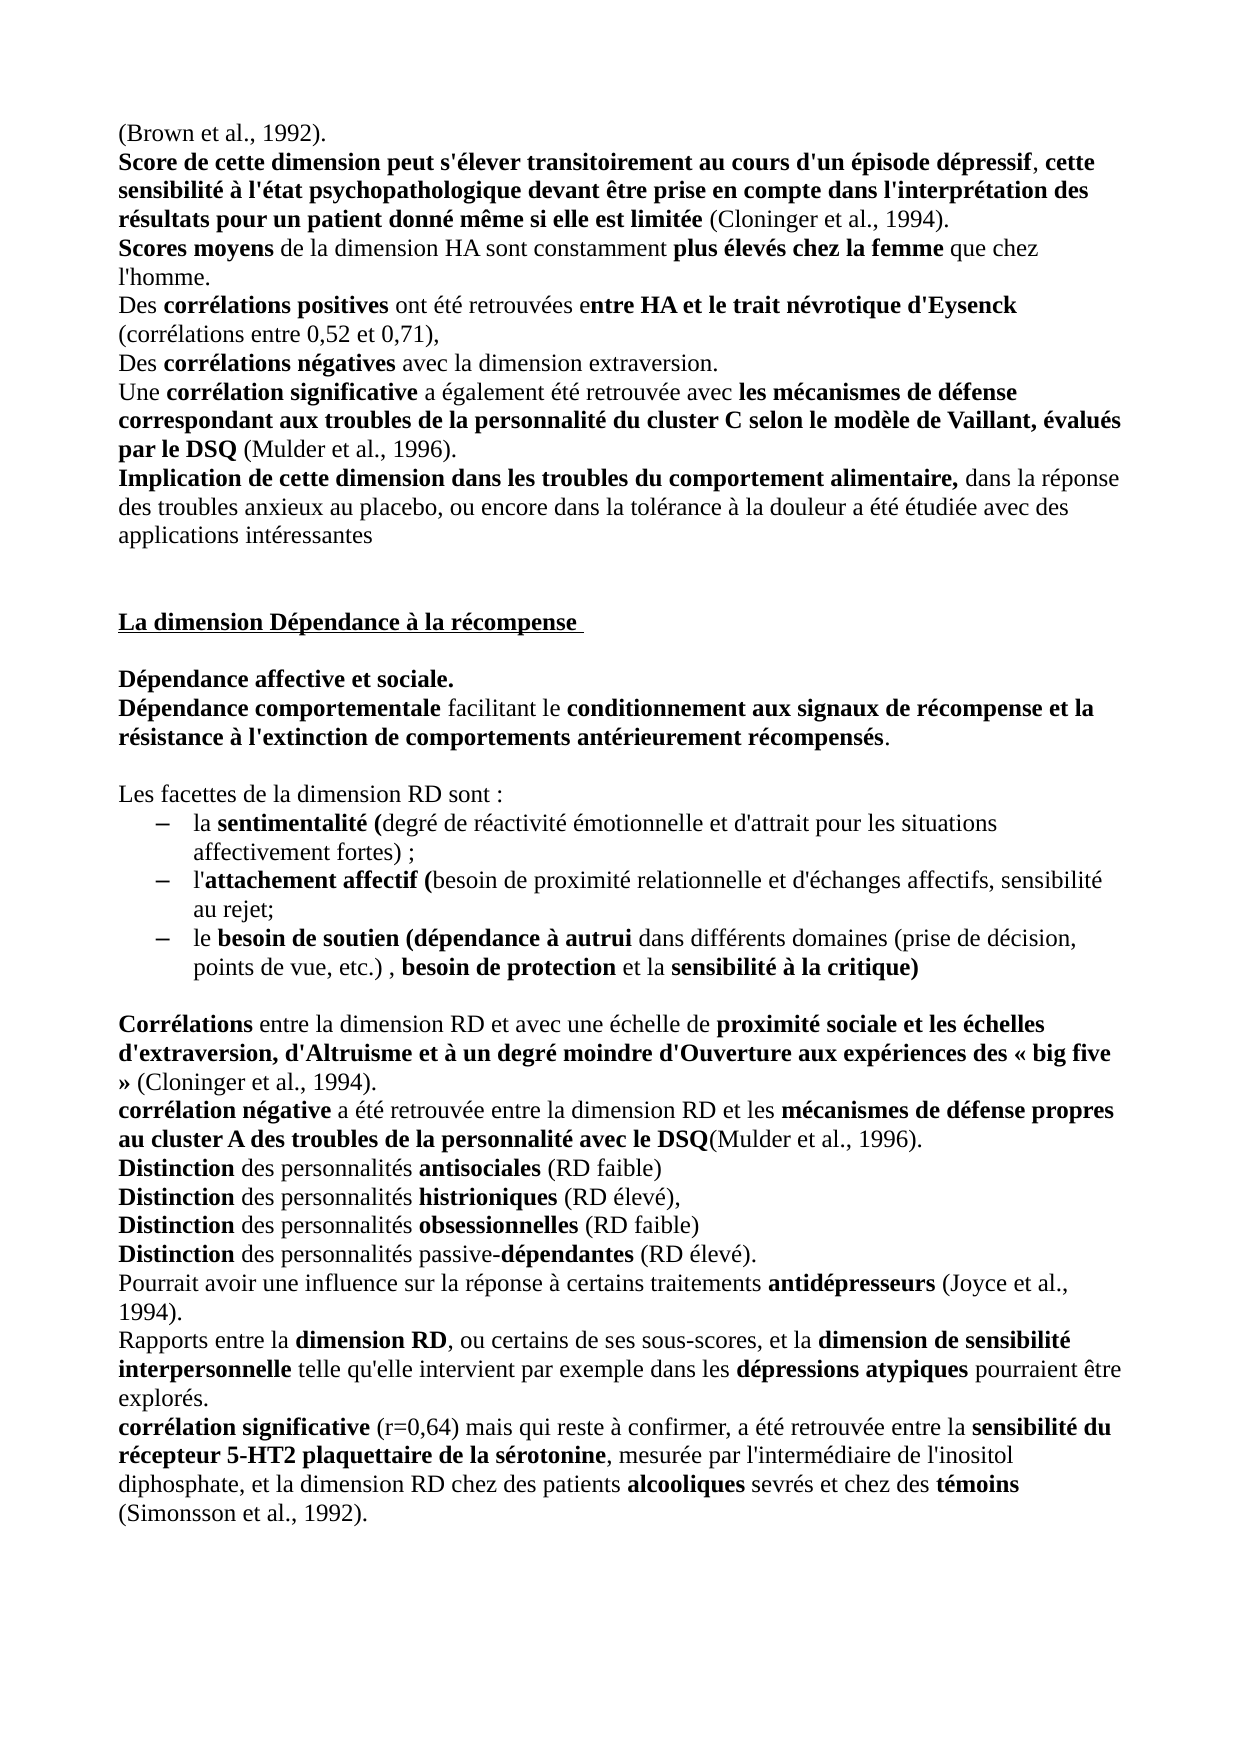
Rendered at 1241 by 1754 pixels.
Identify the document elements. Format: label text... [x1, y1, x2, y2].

text Scores moyens de la dimension HA sont constamment plus élevés chez la femme que chez l'homme. [118, 233, 1122, 291]
list la sentimentalité (degré de réactivité émotionnelle et d'attrait pour les situations affectivement fortes) ; [156, 808, 1122, 866]
text corrélation négative a été retrouvée entre la dimension RD et les mécanismes de défense propres au cluster A des troubles de la personnalité avec le DSQ(Mulder et al., 1996). [118, 1096, 1122, 1153]
text Distinction des personnalités histrioniques (RD élevé), [118, 1182, 1122, 1211]
text Rapports entre la dimension RD, ou certains de ses sous-scores, et la dimension de sensibilité interpersonnelle telle qu'elle intervient par exemple dans les dépressions atypiques pourraient être explorés. [118, 1326, 1122, 1412]
text La dimension Dépendance à la récompense [118, 607, 1122, 636]
text corrélation significative (r=0,64) mais qui reste à confirmer, a été retrouvée entre la sensibilité du récepteur 5-HT2 plaquettaire de la sérotonine, mesurée par l'intermédiaire de l'inositol diphosphate, et la dimension RD chez des patients alcooliques sevrés et chez des témoins (Simonsson et al., 1992). [118, 1412, 1122, 1527]
text Dépendance comportementale facilitant le conditionnement aux signaux de récompense et la résistance à l'extinction de comportements antérieurement récompensés. [118, 693, 1122, 751]
text Distinction des personnalités passive-dépendantes (RD élevé). [118, 1239, 1122, 1268]
text Score de cette dimension peut s'élever transitoirement au cours d'un épisode dépressif, cette sensibilité à l'état psychopathologique devant être prise en compte dans l'interprétation des résultats pour un patient donné même si elle est limitée (Cloninger et al., 1994). [118, 147, 1122, 233]
list le besoin de soutien (dépendance à autrui dans différents domaines (prise de décision, points de vue, etc.) , besoin de protection et la sensibilité à la critique) [156, 923, 1122, 981]
text Distinction des personnalités obsessionnelles (RD faible) [118, 1211, 1122, 1239]
text Des corrélations négatives avec la dimension extraversion. [118, 348, 1122, 377]
text Les facettes de la dimension RD sont : [118, 779, 1122, 808]
text Pourrait avoir une influence sur la réponse à certains traitements antidépresseurs (Joyce et al., 1994). [118, 1268, 1122, 1326]
text Une corrélation significative a également été retrouvée avec les mécanismes de défense correspondant aux troubles de la personnalité du cluster C selon le modèle de Vaillant, évalués par le DSQ (Mulder et al., 1996). [118, 377, 1122, 463]
list l'attachement affectif (besoin de proximité relationnelle et d'échanges affectifs, sensibilité au rejet; [156, 866, 1122, 923]
text Distinction des personnalités antisociales (RD faible) [118, 1153, 1122, 1182]
text Dépendance affective et sociale. [118, 664, 1122, 693]
text (Brown et al., 1992). [118, 118, 1122, 147]
text Implication de cette dimension dans les troubles du comportement alimentaire, dans la réponse des troubles anxieux au placebo, ou encore dans la tolérance à la douleur a été étudiée avec des applications intéressantes [118, 463, 1122, 549]
text Corrélations entre la dimension RD et avec une échelle de proximité sociale et les échelles d'extraversion, d'Altruisme et à un degré moindre d'Ouverture aux expériences des « big five » (Cloninger et al., 1994). [118, 1009, 1122, 1096]
text Des corrélations positives ont été retrouvées entre HA et le trait névrotique d'Eysenck (corrélations entre 0,52 et 0,71), [118, 291, 1122, 348]
